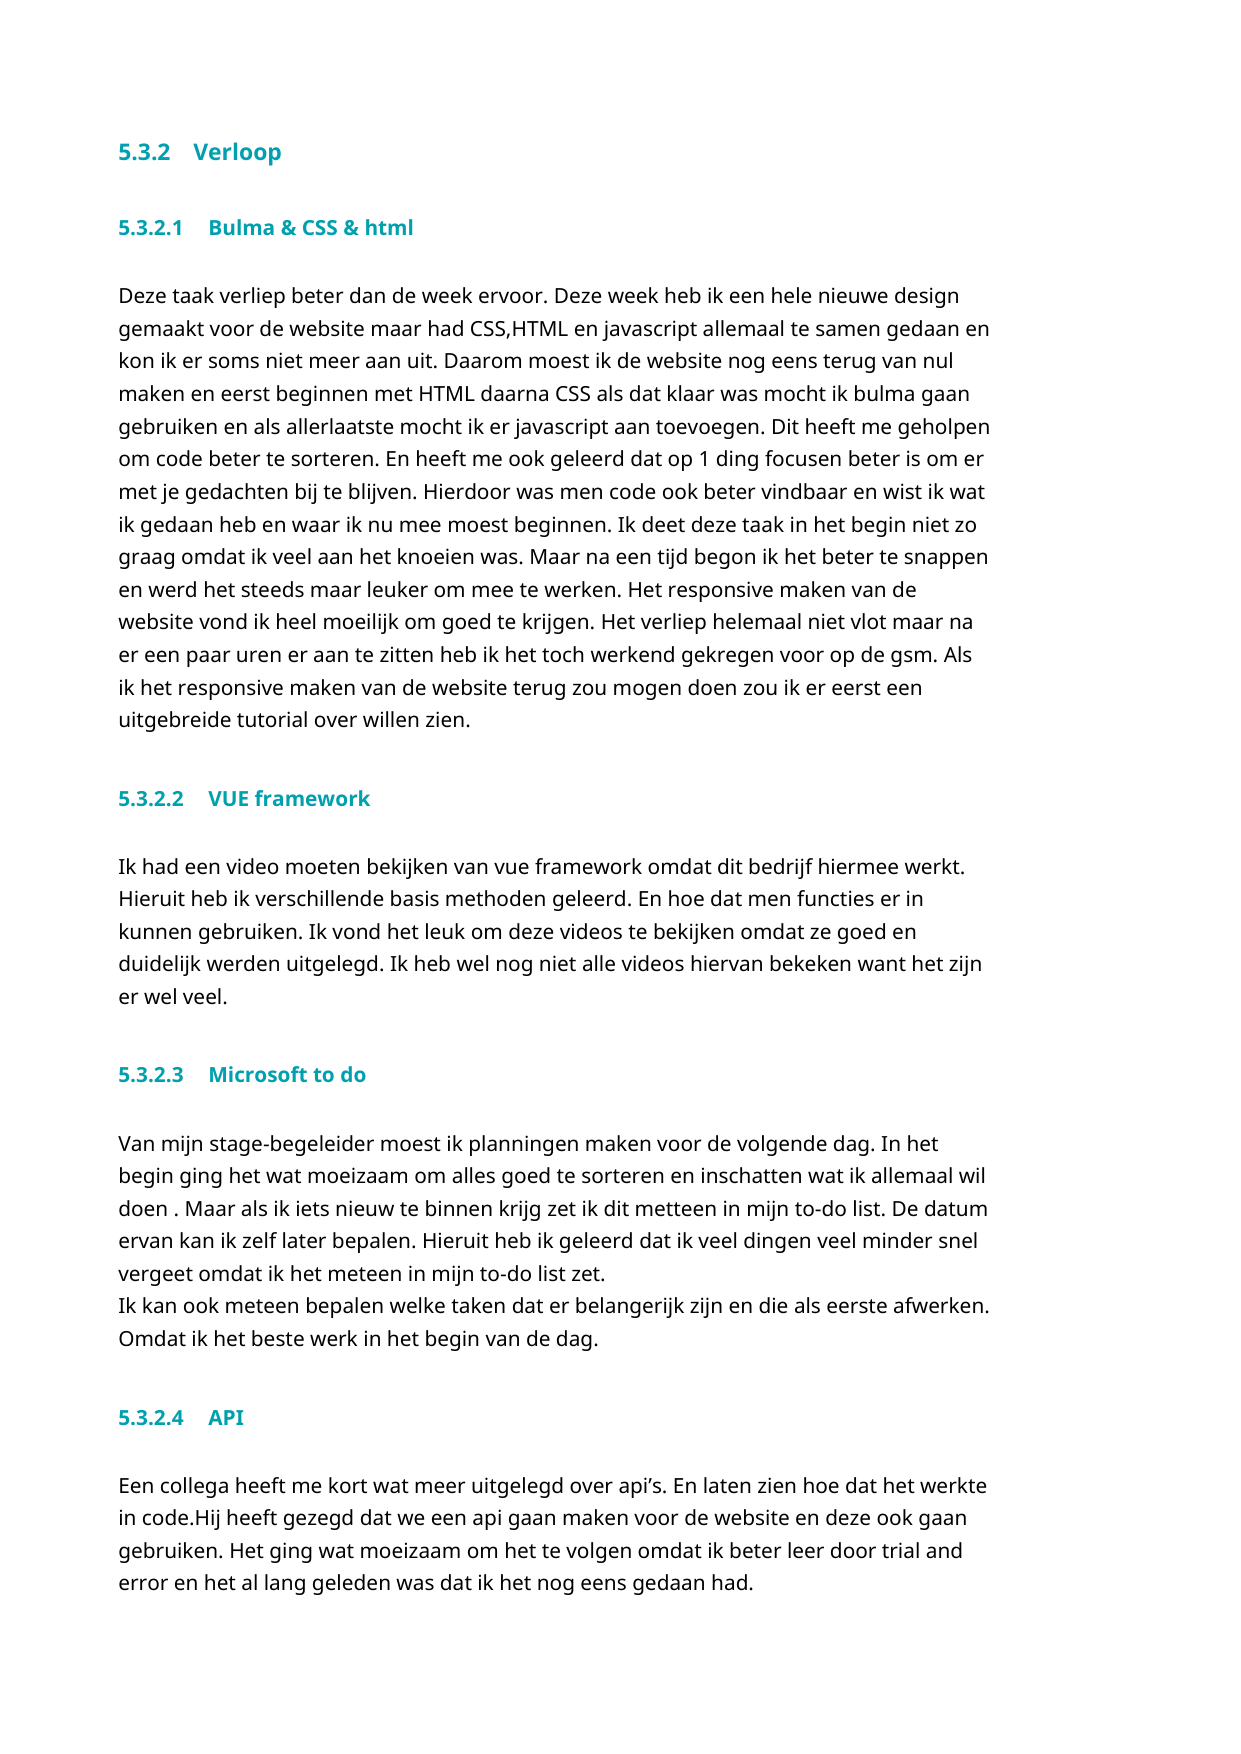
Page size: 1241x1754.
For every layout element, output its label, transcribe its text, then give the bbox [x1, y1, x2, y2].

text Van mijn stage-begeleider moest ik planningen maken voor de volgende dag. In het begin ging het wat moeizaam om alles goed te sorteren en inschatten wat ik allemaal wil doen . Maar als ik iets nieuw te binnen krijg zet ik dit metteen in mijn to-do list. De datum ervan kan ik zelf later bepalen. Hieruit heb ik geleerd dat ik veel dingen veel minder snel vergeet omdat ik het meteen in mijn to-do list zet. Ik kan ook meteen bepalen welke taken dat er belangerijk zijn en die als eerste afwerken. Omdat ik het beste werk in het begin van de dag. [118, 1129, 992, 1353]
text Deze taak verliep beter dan de week ervoor. Deze week heb ik een hele nieuwe design gemaakt voor de website maar had CSS,HTML en javascript allemaal te samen gedaan en kon ik er soms niet meer aan uit. Daarom moest ik de website nog eens terug van nul maken en eerst beginnen met HTML daarna CSS als dat klaar was mocht ik bulma gaan gebruiken en als allerlaatste mocht ik er javascript aan toevoegen. Dit heeft me geholpen om code beter te sorteren. En heeft me ook geleerd dat op 1 ding focusen beter is om er met je gedachten bij te blijven. Hierdoor was men code ook beter vindbaar en wist ik wat ik gedaan heb en waar ik nu mee moest beginnen. Ik deet deze taak in het begin niet zo graag omdat ik veel aan het knoeien was. Maar na een tijd begon ik het beter te snappen en werd het steeds maar leuker om mee te werken. Het responsive maken van de website vond ik heel moeilijk om goed te krijgen. Het verliep helemaal niet vlot maar na er een paar uren er aan te zitten heb ik het toch werkend gekregen voor op de gsm. Als ik het responsive maken van de website terug zou mogen doen zou ik er eerst een uitgebreide tutorial over willen zien. [118, 281, 992, 734]
text Een collega heeft me kort wat meer uitgelegd over api’s. En laten zien hoe dat het werkte in code.Hij heeft gezegd dat we een api gaan maken voor de website en deze ook gaan gebruiken. Het ging wat moeizaam om het te volgen omdat ik beter leer door trial and error en het al lang geleden was dat ik het nog eens gedaan had. [118, 1471, 992, 1597]
subtitle API [118, 1403, 992, 1431]
subtitle Verloop [118, 136, 992, 167]
subtitle Bulma & CSS & html [118, 213, 992, 242]
subtitle VUE framework [118, 784, 992, 812]
text Ik had een video moeten bekijken van vue framework omdat dit bedrijf hiermee werkt. Hieruit heb ik verschillende basis methoden geleerd. En hoe dat men functies er in kunnen gebruiken. Ik vond het leuk om deze videos te bekijken omdat ze goed en duidelijk werden uitgelegd. Ik heb wel nog niet alle videos hiervan bekeken want het zijn er wel veel. [118, 852, 992, 1011]
subtitle Microsoft to do [118, 1061, 992, 1089]
